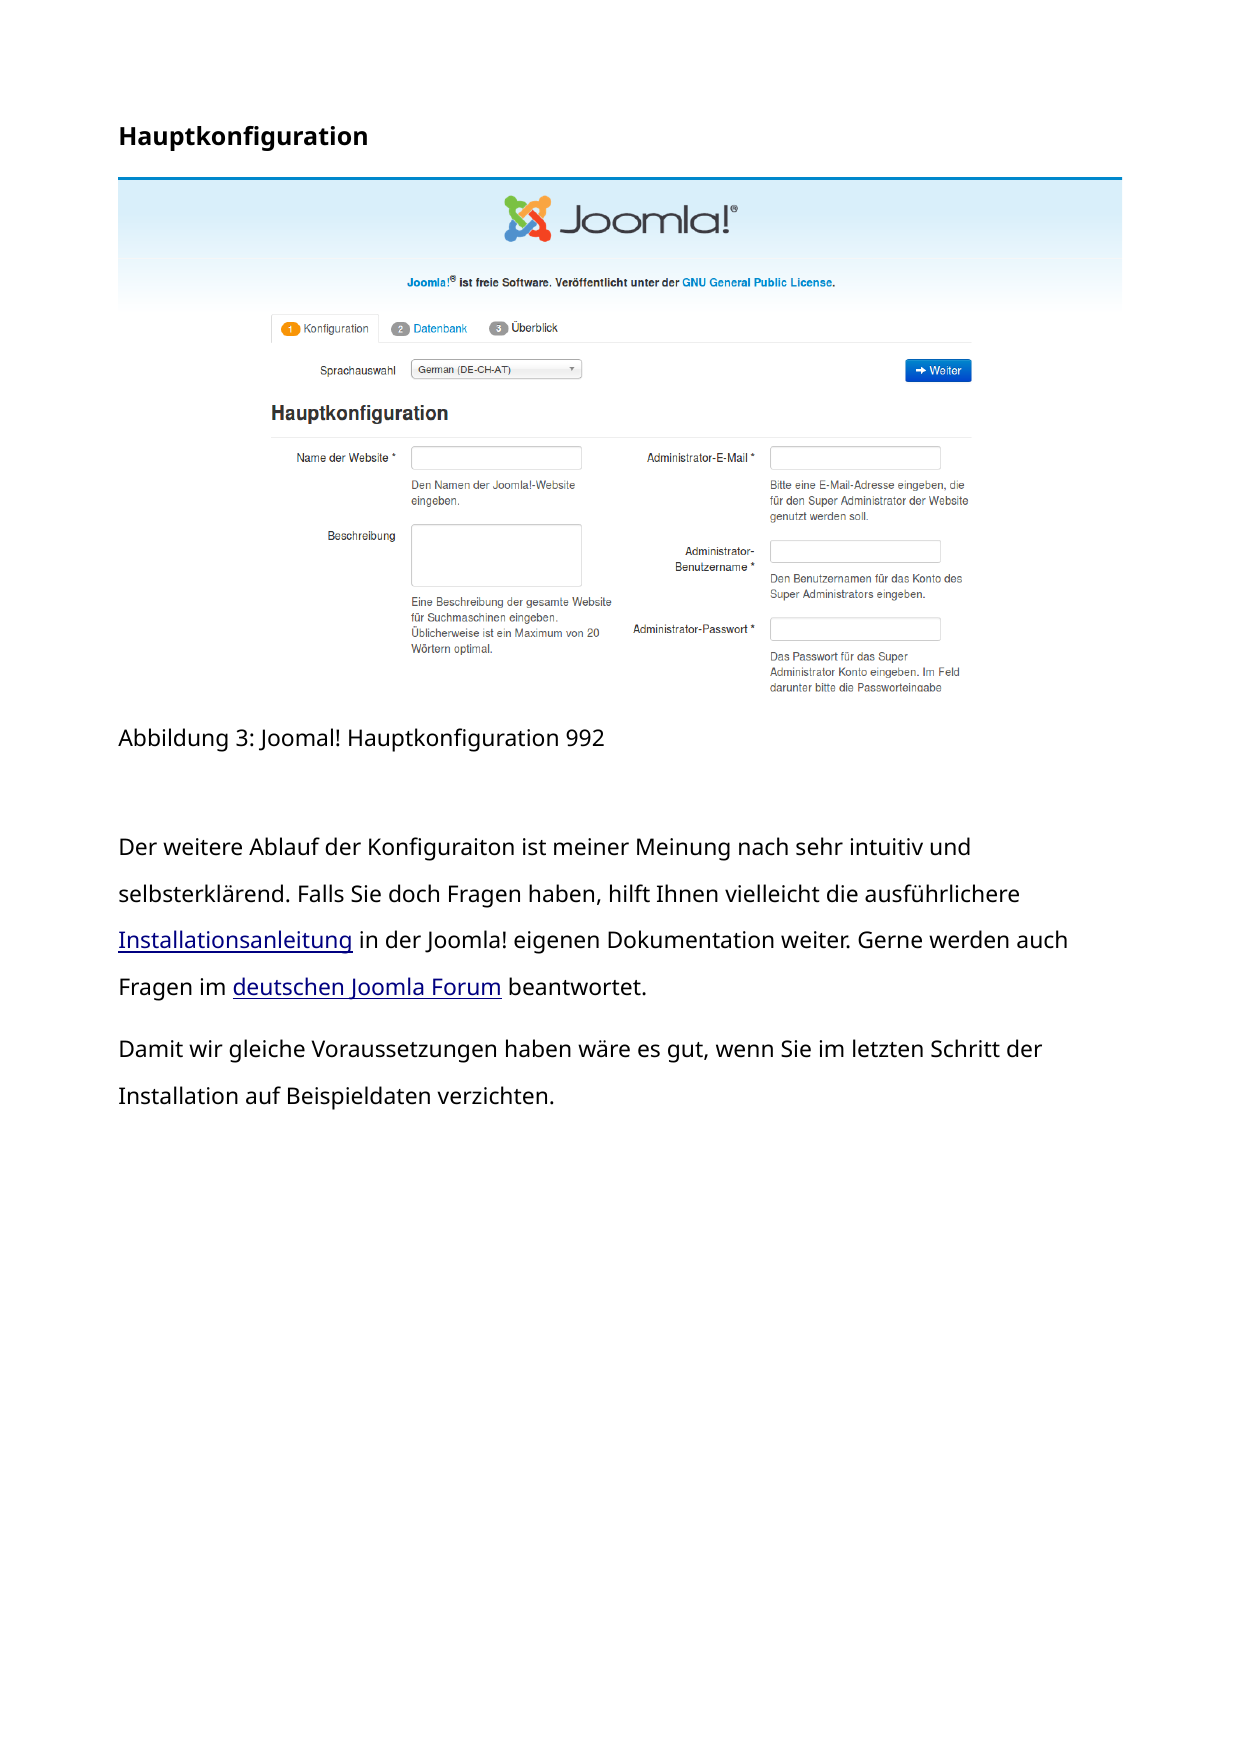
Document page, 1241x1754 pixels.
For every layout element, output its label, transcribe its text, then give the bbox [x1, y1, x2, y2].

text Damit wir gleiche Voraussetzungen haben wäre es gut, wenn Sie im letzten Schritt der Installation auf Beispieldaten verzichten. [118, 1033, 1122, 1111]
subtitle Hauptkonfiguration [118, 118, 1122, 152]
text Abbildung 3: Joomal! Hauptkonfiguration 992 [118, 692, 1122, 754]
text Der weitere Ablauf der Konfiguraiton ist meiner Meinung nach sehr intuitiv und selbsterklärend. Falls Sie doch Fragen haben, hilft Ihnen vielleicht die ausführlichere Installationsanleitung in der Joomla! eigenen Dokumentation weiter. Gerne werden auch Fragen im deutschen Joomla Forum beantwortet. [118, 831, 1122, 1003]
picture [118, 181, 1123, 692]
